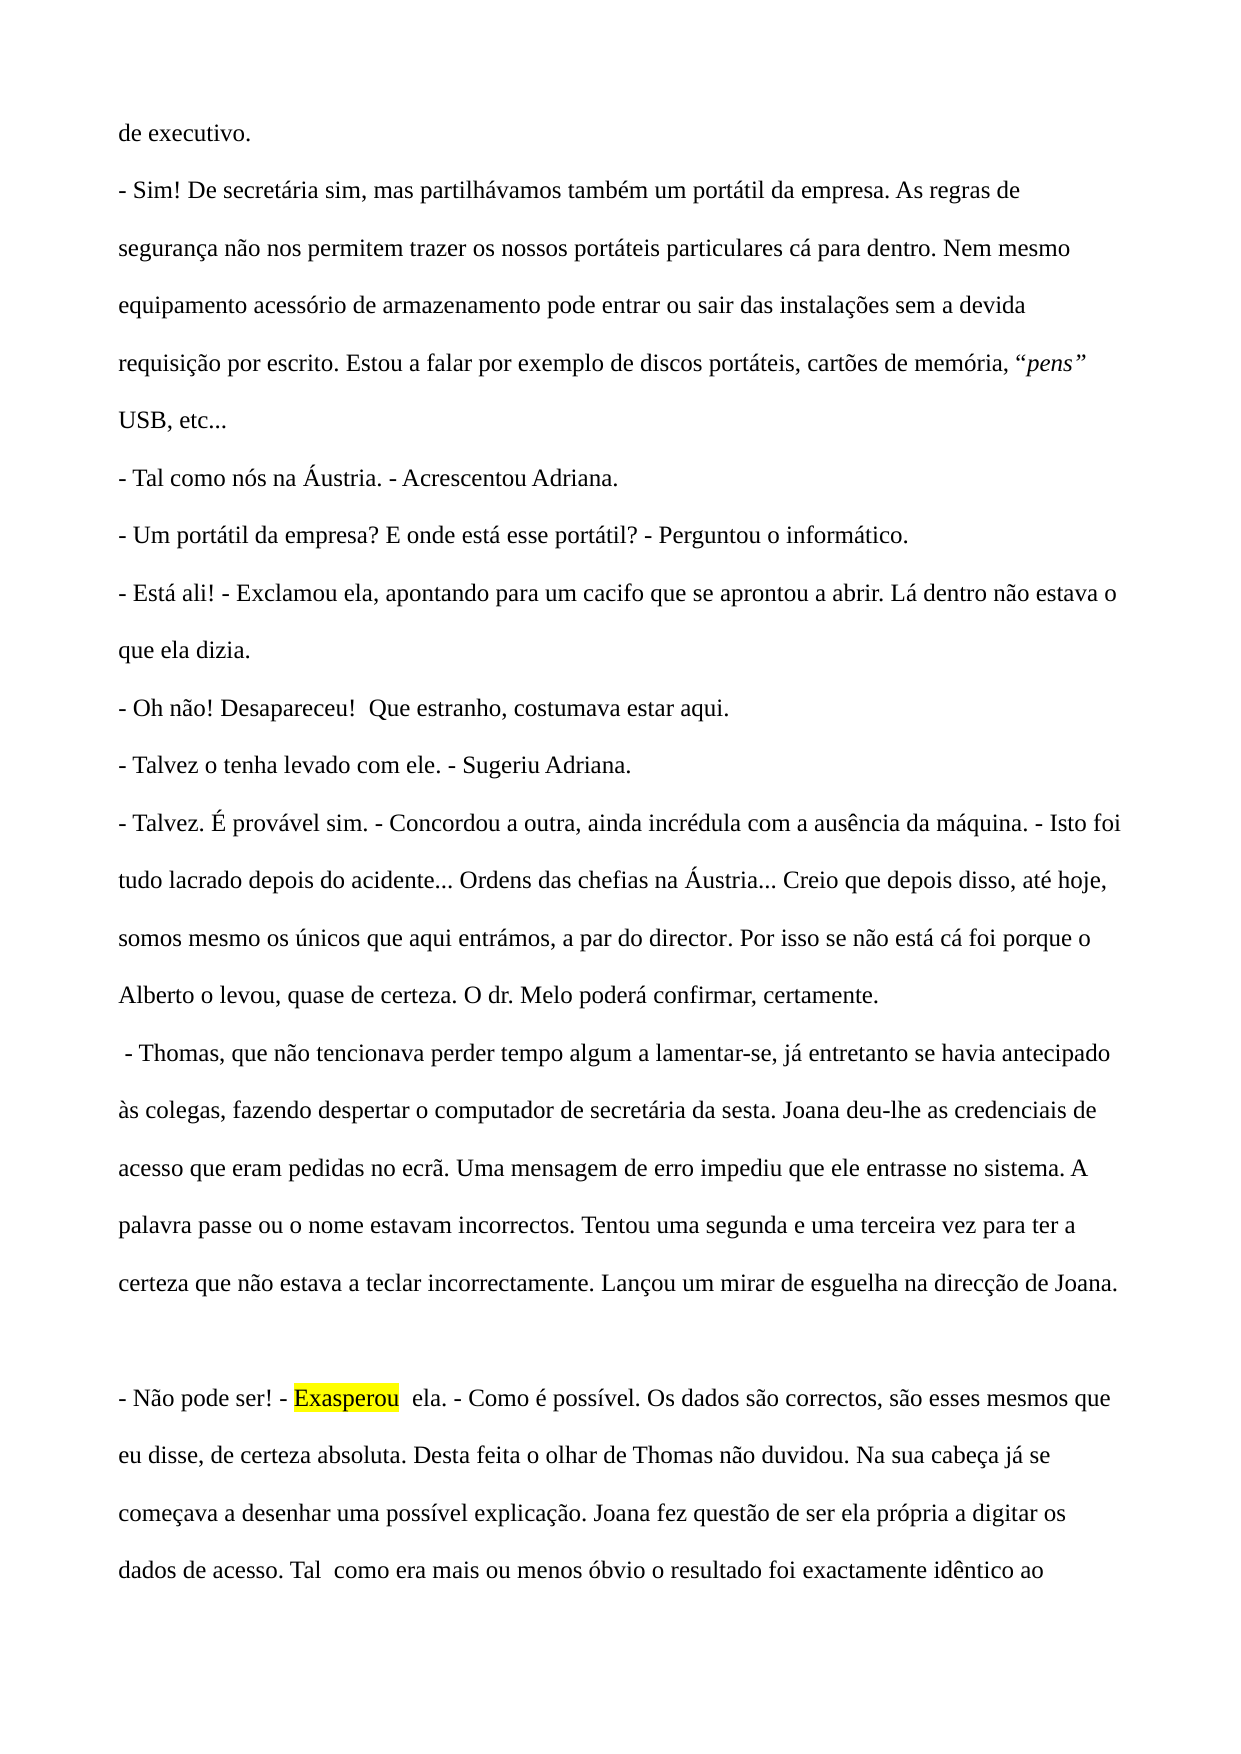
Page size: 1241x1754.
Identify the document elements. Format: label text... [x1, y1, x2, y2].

text de executivo. - Sim! De secretária sim, mas partilhávamos também um portátil da empresa. As regras de segurança não nos permitem trazer os nossos portáteis particulares cá para dentro. Nem mesmo equipamento acessório de armazenamento pode entrar ou sair das instalações sem a devida requisição por escrito. Estou a falar por exemplo de discos portáteis, cartões de memória, “pens” USB, etc... - Tal como nós na Áustria. - Acrescentou Adriana. - Um portátil da empresa? E onde está esse portátil? - Perguntou o informático. - Está ali! - Exclamou ela, apontando para um cacifo que se aprontou a abrir. Lá dentro não estava o que ela dizia. - Oh não! Desapareceu! Que estranho, costumava estar aqui. - Talvez o tenha levado com ele. - Sugeriu Adriana. - Talvez. É provável sim. - Concordou a outra, ainda incrédula com a ausência da máquina. - Isto foi tudo lacrado depois do acidente... Ordens das chefias na Áustria... Creio que depois disso, até hoje, somos mesmo os únicos que aqui entrámos, a par do director. Por isso se não está cá foi porque o Alberto o levou, quase de certeza. O dr. Melo poderá confirmar, certamente. - Thomas, que não tencionava perder tempo algum a lamentar-se, já entretanto se havia antecipado às colegas, fazendo despertar o computador de secretária da sesta. Joana deu-lhe as credenciais de acesso que eram pedidas no ecrã. Uma mensagem de erro impediu que ele entrasse no sistema. A palavra passe ou o nome estavam incorrectos. Tentou uma segunda e uma terceira vez para ter a certeza que não estava a teclar incorrectamente. Lançou um mirar de esguelha na direcção de Joana. - Não pode ser! - Exasperou ela. - Como é possível. Os dados são correctos, são esses mesmos que eu disse, de certeza absoluta. Desta feita o olhar de Thomas não duvidou. Na sua cabeça já se começava a desenhar uma possível explicação. Joana fez questão de ser ela própria a digitar os dados de acesso. Tal como era mais ou menos óbvio o resultado foi exactamente idêntico ao [118, 118, 1122, 1584]
